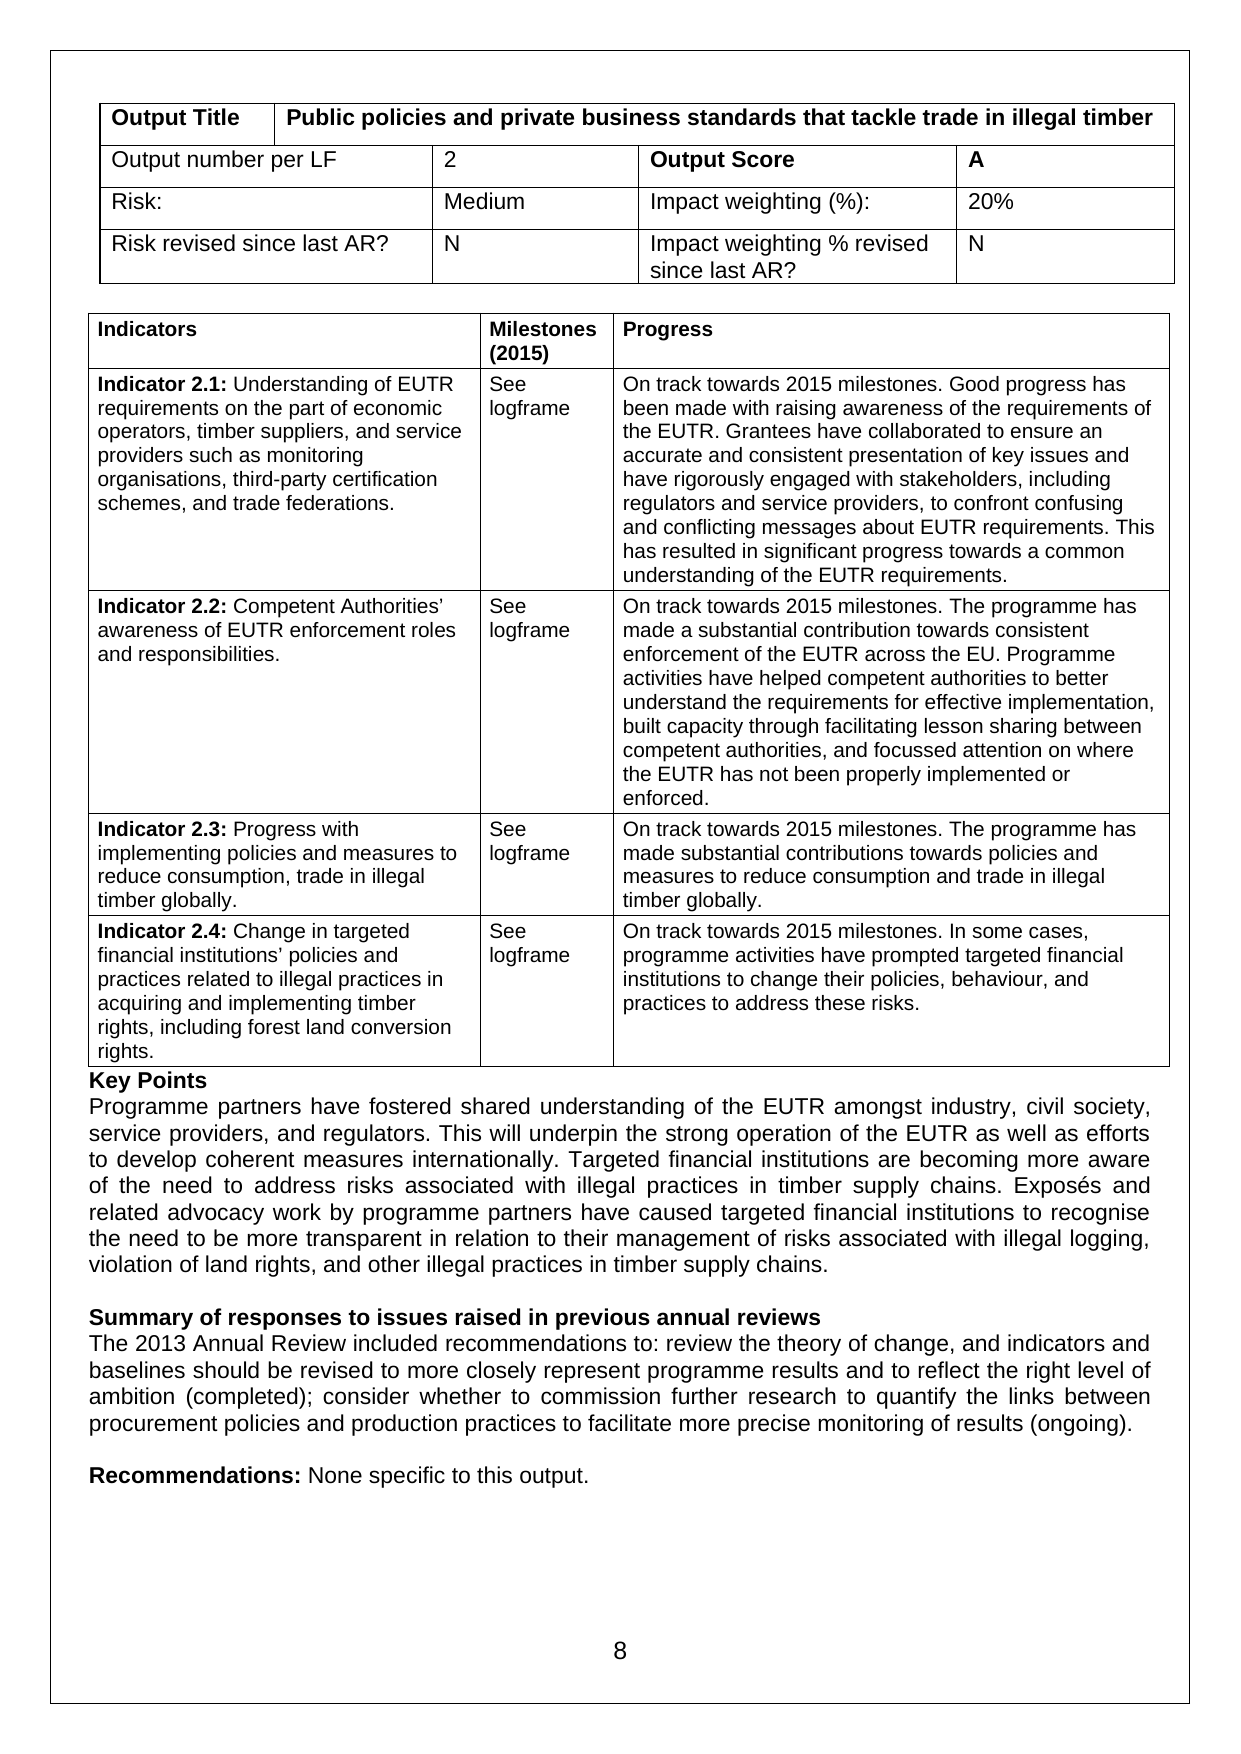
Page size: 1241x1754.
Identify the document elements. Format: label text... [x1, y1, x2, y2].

table_cell On track towards 2015 milestones. Good progress has been made with raising awareness of the requirements of the EUTR. Grantees have collaborated to ensure an accurate and consistent presentation of key issues and have rigorously engaged with stakeholders, including regulators and service providers, to confront confusing and conflicting messages about EUTR requirements. This has resulted in significant progress towards a common understanding of the EUTR requirements. [614, 369, 1169, 590]
table_cell Output Score [639, 146, 956, 187]
table_header Indicators [89, 314, 480, 367]
text Key Points [89, 1067, 1152, 1093]
table_cell N [957, 230, 1174, 283]
table_cell Impact weighting % revised since last AR? [639, 230, 956, 283]
table_cell Risk revised since last AR? [101, 230, 432, 283]
table_cell Indicator 2.2: Competent Authorities’ awareness of EUTR enforcement roles and responsibilities. [89, 591, 480, 812]
table_cell 2 [433, 146, 638, 187]
table_cell On track towards 2015 milestones. The programme has made substantial contributions towards policies and measures to reduce consumption and trade in illegal timber globally. [614, 814, 1169, 915]
text Programme partners have fostered shared understanding of the EUTR amongst industry, civil society, service providers, and regulators. This will underpin the strong operation of the EUTR as well as efforts to develop coherent measures internationally. Targeted financial institutions are becoming more aware of the need to address risks associated with illegal practices in timber supply chains. Exposés and related advocacy work by programme partners have caused targeted financial institutions to recognise the need to be more transparent in relation to their management of risks associated with illegal logging, violation of land rights, and other illegal practices in timber supply chains. [89, 1093, 1152, 1278]
text Recommendations: None specific to this output. [89, 1462, 1152, 1488]
table_header Output Title [101, 104, 274, 145]
table_cell N [433, 230, 638, 283]
table_cell On track towards 2015 milestones. In some cases, programme activities have prompted targeted financial institutions to change their policies, behaviour, and practices to address these risks. [614, 916, 1169, 1066]
table_header Progress [614, 314, 1169, 367]
table_cell Output number per LF [101, 146, 432, 187]
text The 2013 Annual Review included recommendations to: review the theory of change, and indicators and baselines should be revised to more closely represent programme results and to reflect the right level of ambition (completed); consider whether to commission further research to quantify the links between procurement policies and production practices to facilitate more precise monitoring of results (ongoing). [89, 1330, 1152, 1436]
table_header Public policies and private business standards that tackle trade in illegal timber [275, 104, 1174, 145]
table_header Milestones (2015) [481, 314, 613, 367]
table_cell See logframe [481, 369, 613, 590]
table_cell A [957, 146, 1174, 187]
table_cell Risk: [101, 188, 432, 229]
table_cell Medium [433, 188, 638, 229]
table_cell Indicator 2.4: Change in targeted financial institutions’ policies and practices related to illegal practices in acquiring and implementing timber rights, including forest land conversion rights. [89, 916, 480, 1066]
table_cell See logframe [481, 591, 613, 812]
text Summary of responses to issues raised in previous annual reviews [89, 1304, 1152, 1330]
table_cell Impact weighting (%): [639, 188, 956, 229]
table_cell See logframe [481, 814, 613, 915]
table_cell Indicator 2.1: Understanding of EUTR requirements on the part of economic operators, timber suppliers, and service providers such as monitoring organisations, third-party certification schemes, and trade federations. [89, 369, 480, 590]
table_cell Indicator 2.3: Progress with implementing policies and measures to reduce consumption, trade in illegal timber globally. [89, 814, 480, 915]
table_cell 20% [957, 188, 1174, 229]
table_cell On track towards 2015 milestones. The programme has made a substantial contribution towards consistent enforcement of the EUTR across the EU. Programme activities have helped competent authorities to better understand the requirements for effective implementation, built capacity through facilitating lesson sharing between competent authorities, and focussed attention on where the EUTR has not been properly implemented or enforced. [614, 591, 1169, 812]
table_cell See logframe [481, 916, 613, 1066]
